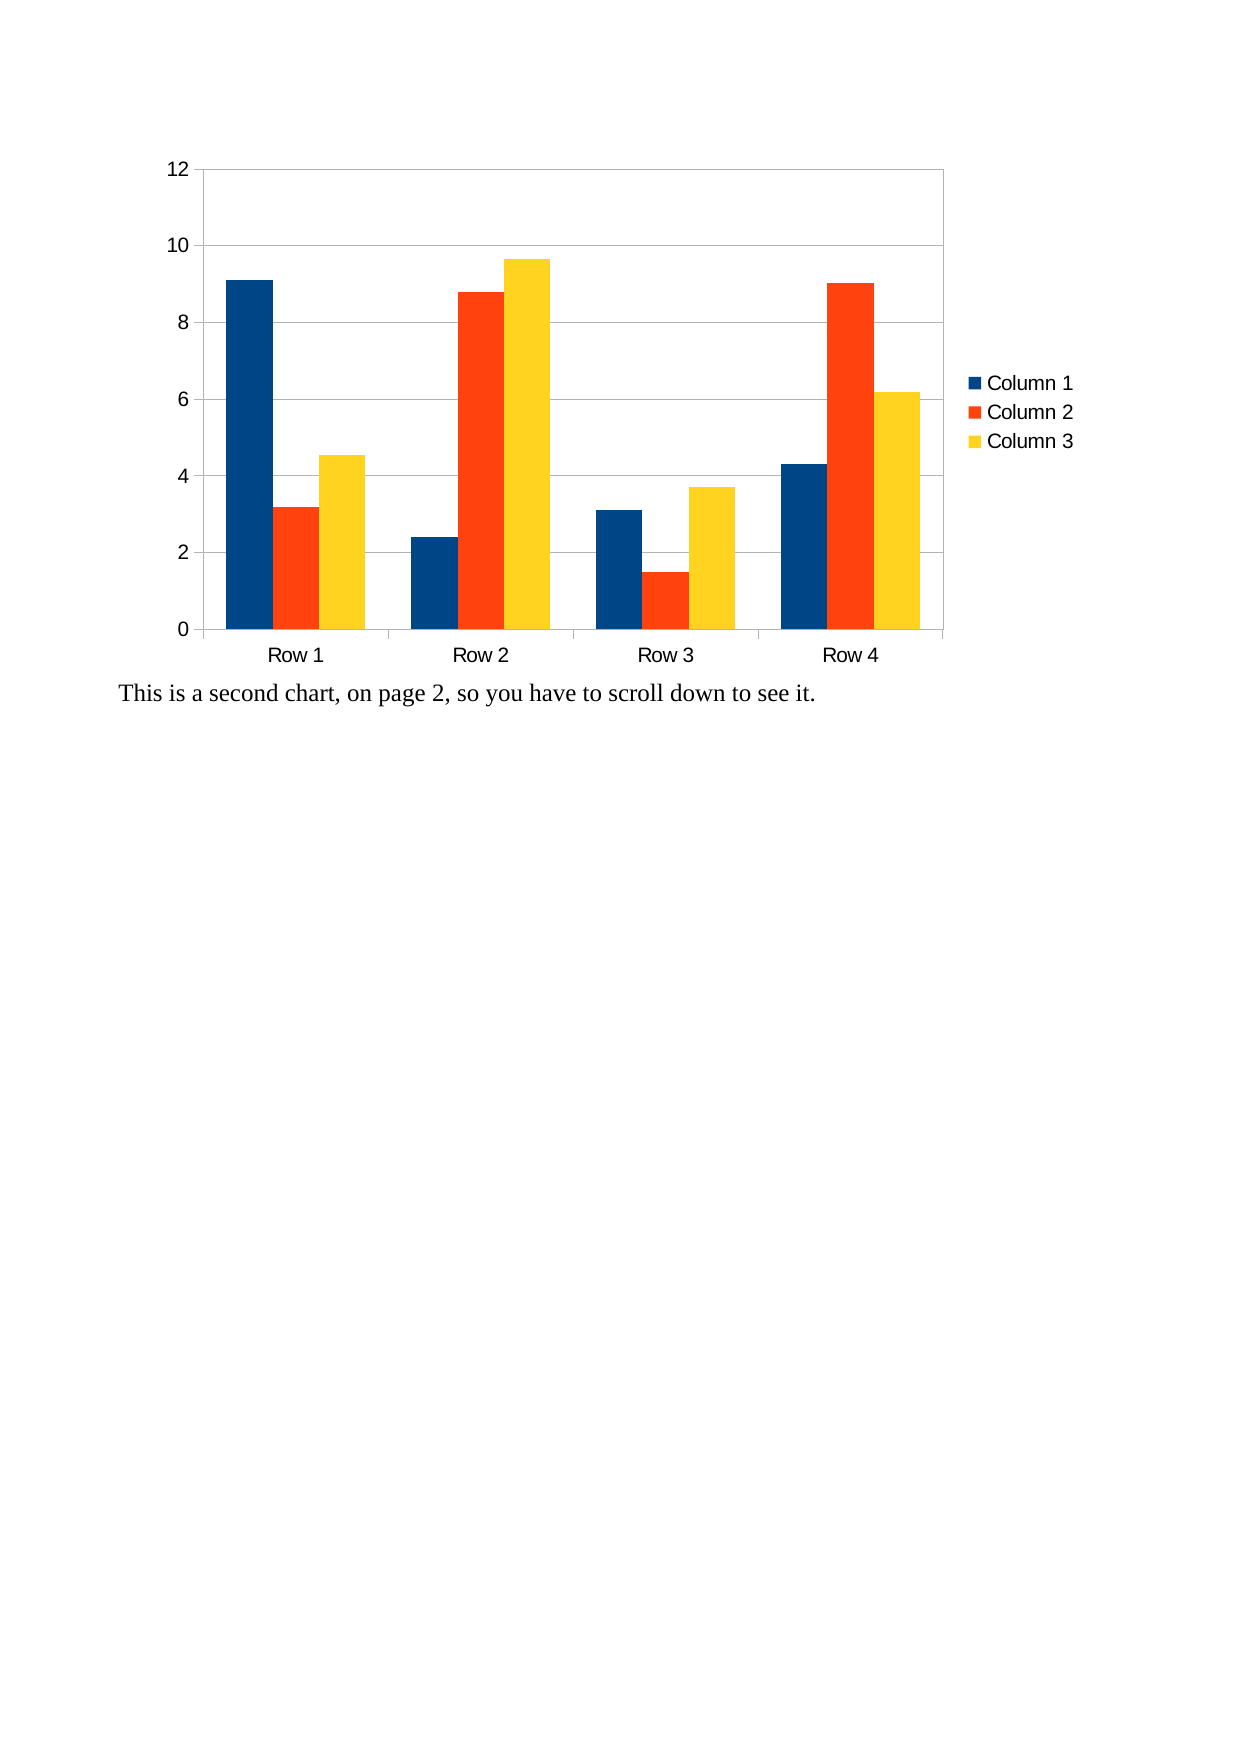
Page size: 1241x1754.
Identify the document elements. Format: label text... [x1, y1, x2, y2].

text This is a second chart, on page 2, so you have to scroll down to see it. [118, 147, 1122, 707]
